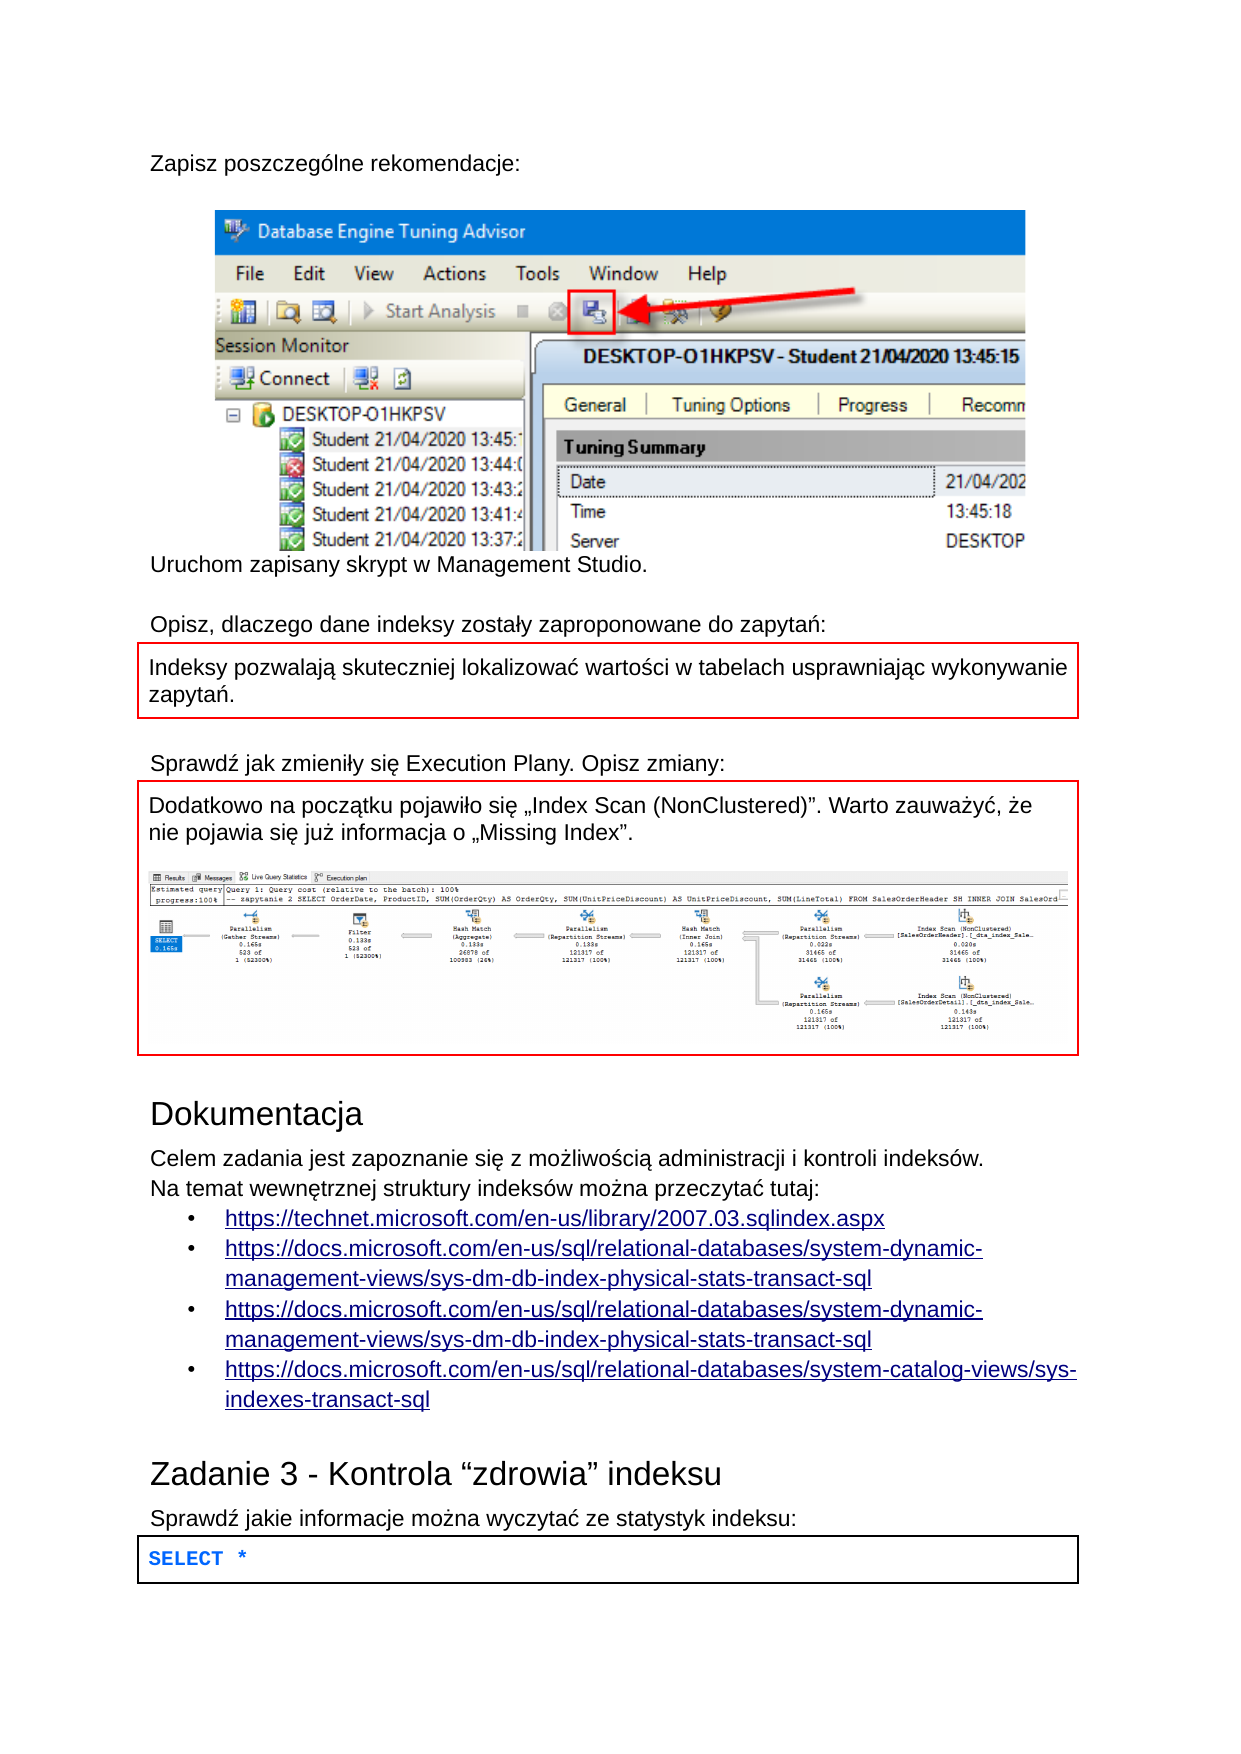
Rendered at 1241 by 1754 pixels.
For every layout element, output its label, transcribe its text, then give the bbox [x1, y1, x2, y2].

text Opisz, dlaczego dane indeksy zostały zaproponowane do zapytań: [150, 611, 1090, 638]
text Uruchom zapisany skrypt w Management Studio. [150, 241, 1090, 577]
list https://docs.microsoft.com/en-us/sql/relational-databases/system-dynamic-management-views/sys-dm-db-index-physical-stats-transact-sql [187, 1235, 1090, 1292]
text Zapisz poszczególne rekomendacje: [150, 150, 1090, 207]
table_header Dodatkowo na początku pojawiło się „Index Scan (NonClustered)”. Warto zauważyć, że nie pojawia się już informacja o „Missing Index”. [139, 782, 1077, 1054]
text Sprawdź jak zmieniły się Execution Plany. Opisz zmiany: [150, 749, 1090, 776]
text Sprawdź jakie informacje można wyczytać ze statystyk indeksu: [150, 1505, 1090, 1531]
text Na temat wewnętrznej struktury indeksów można przeczytać tutaj: [150, 1175, 1090, 1201]
subtitle Zadanie 3 - Kontrola “zdrowia” indeksu [150, 1454, 1090, 1492]
table_header SELECT * [139, 1537, 1077, 1582]
list https://docs.microsoft.com/en-us/sql/relational-databases/system-dynamic-management-views/sys-dm-db-index-physical-stats-transact-sql [187, 1296, 1090, 1352]
text Celem zadania jest zapoznanie się z możliwością administracji i kontroli indeksów. [150, 1144, 1090, 1171]
subtitle Dokumentacja [150, 1094, 1090, 1132]
table_header Indeksy pozwalają skuteczniej lokalizować wartości w tabelach usprawniając wykonywanie zapytań. [139, 644, 1077, 717]
list https://docs.microsoft.com/en-us/sql/relational-databases/system-catalog-views/sys-indexes-transact-sql [187, 1356, 1090, 1413]
list https://technet.microsoft.com/en-us/library/2007.03.sqlindex.aspx [187, 1205, 1090, 1231]
